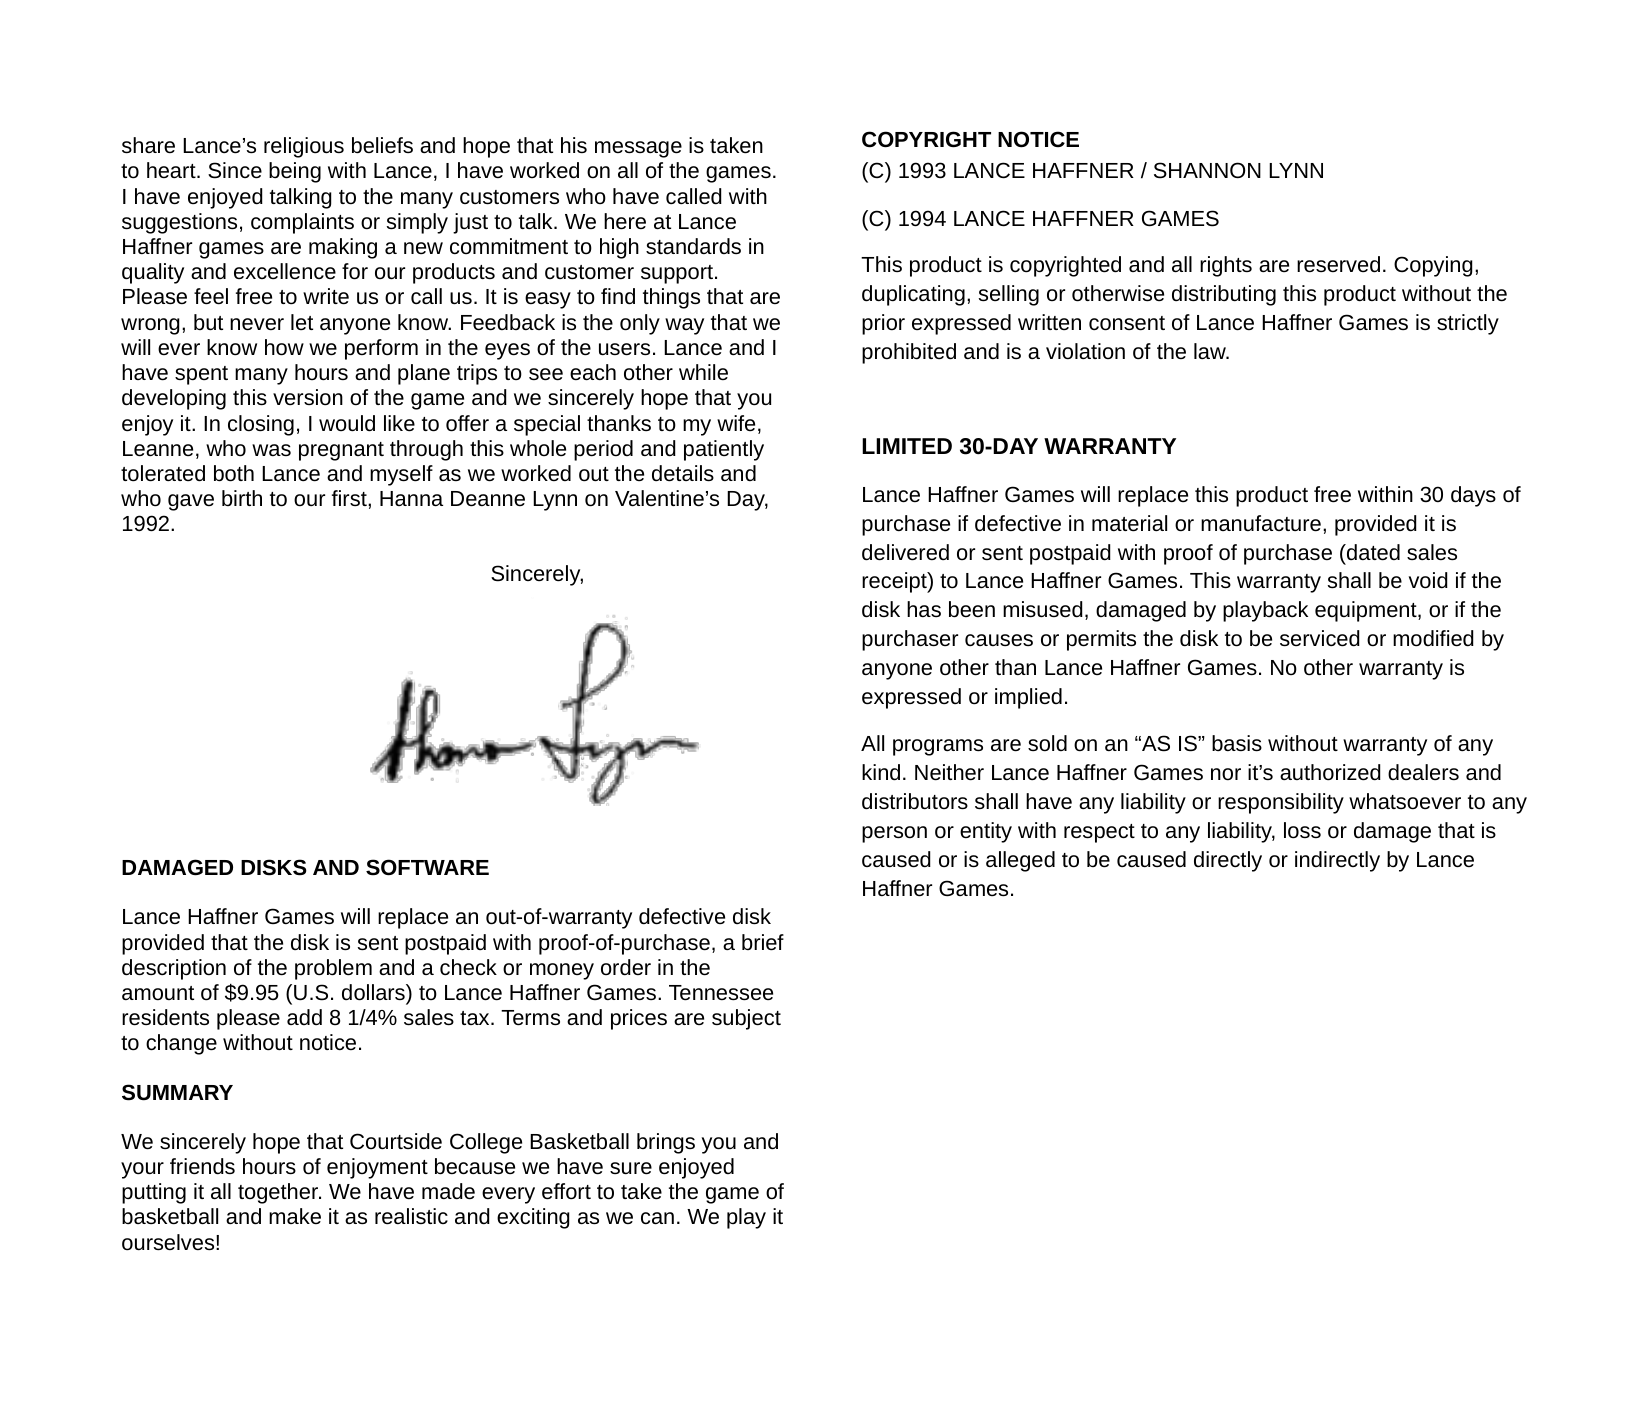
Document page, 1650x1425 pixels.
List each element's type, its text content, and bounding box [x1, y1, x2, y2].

table_header [791, 118, 858, 1270]
table_header COPYRIGHT NOTICE (C) 1993 LANCE HAFFNER / SHANNON LYNN (C) 1994 LANCE HAFFNER GAMES This product is copyrighted and all rights are reserved. Copying, duplicating, selling or otherwise distributing this product without the prior expressed written consent of Lance Haffner Games is strictly prohibited and is a violation of the law. LIMITED 30-DAY WARRANTY Lance Haffner Games will replace this product free within 30 days of purchase if defective in material or manufacture, provided it is delivered or sent postpaid with proof of purchase (dated sales receipt) to Lance Haffner Games. This warranty shall be void if the disk has been misused, damaged by playback equipment, or if the purchaser causes or permits the disk to be serviced or modified by anyone other than Lance Haffner Games. No other warranty is expressed or implied. All programs are sold on an “AS IS” basis without warranty of any kind. Neither Lance Haffner Games nor it’s authorized dealers and distributors shall have any liability or responsibility whatsoever to any person or entity with respect to any liability, loss or damage that is caused or is alleged to be caused directly or indirectly by Lance Haffner Games. [858, 118, 1532, 1270]
picture [365, 597, 701, 806]
table_header share Lance’s religious beliefs and hope that his message is taken to heart. Since being with Lance, I have worked on all of the games. I have enjoyed talking to the many customers who have called with suggestions, complaints or simply just to talk. We here at Lance Haffner games are making a new commitment to high standards in quality and excellence for our products and customer support. Please feel free to write us or call us. It is easy to find things that are wrong, but never let anyone know. Feedback is the only way that we will ever know how we perform in the eyes of the users. Lance and I have spent many hours and plane trips to see each other while developing this version of the game and we sincerely hope that you enjoy it. In closing, I would like to offer a special thanks to my wife, Leanne, who was pregnant through this whole period and patiently tolerated both Lance and myself as we worked out the details and who gave birth to our first, Hanna Deanne Lynn on Valentine’s Day, 1992. Sincerely, DAMAGED DISKS AND SOFTWARE Lance Haffner Games will replace an out-of-warranty defective disk provided that the disk is sent postpaid with proof-of-purchase, a brief description of the problem and a check or money order in the amount of $9.95 (U.S. dollars) to Lance Haffner Games. Tennessee residents please add 8 1/4% sales tax. Terms and prices are subject to change without notice. SUMMARY We sincerely hope that Courtside College Basketball brings you and your friends hours of enjoyment because we have sure enjoyed putting it all together. We have made every effort to take the game of basketball and make it as realistic and exciting as we can. We play it ourselves! [118, 118, 791, 1270]
